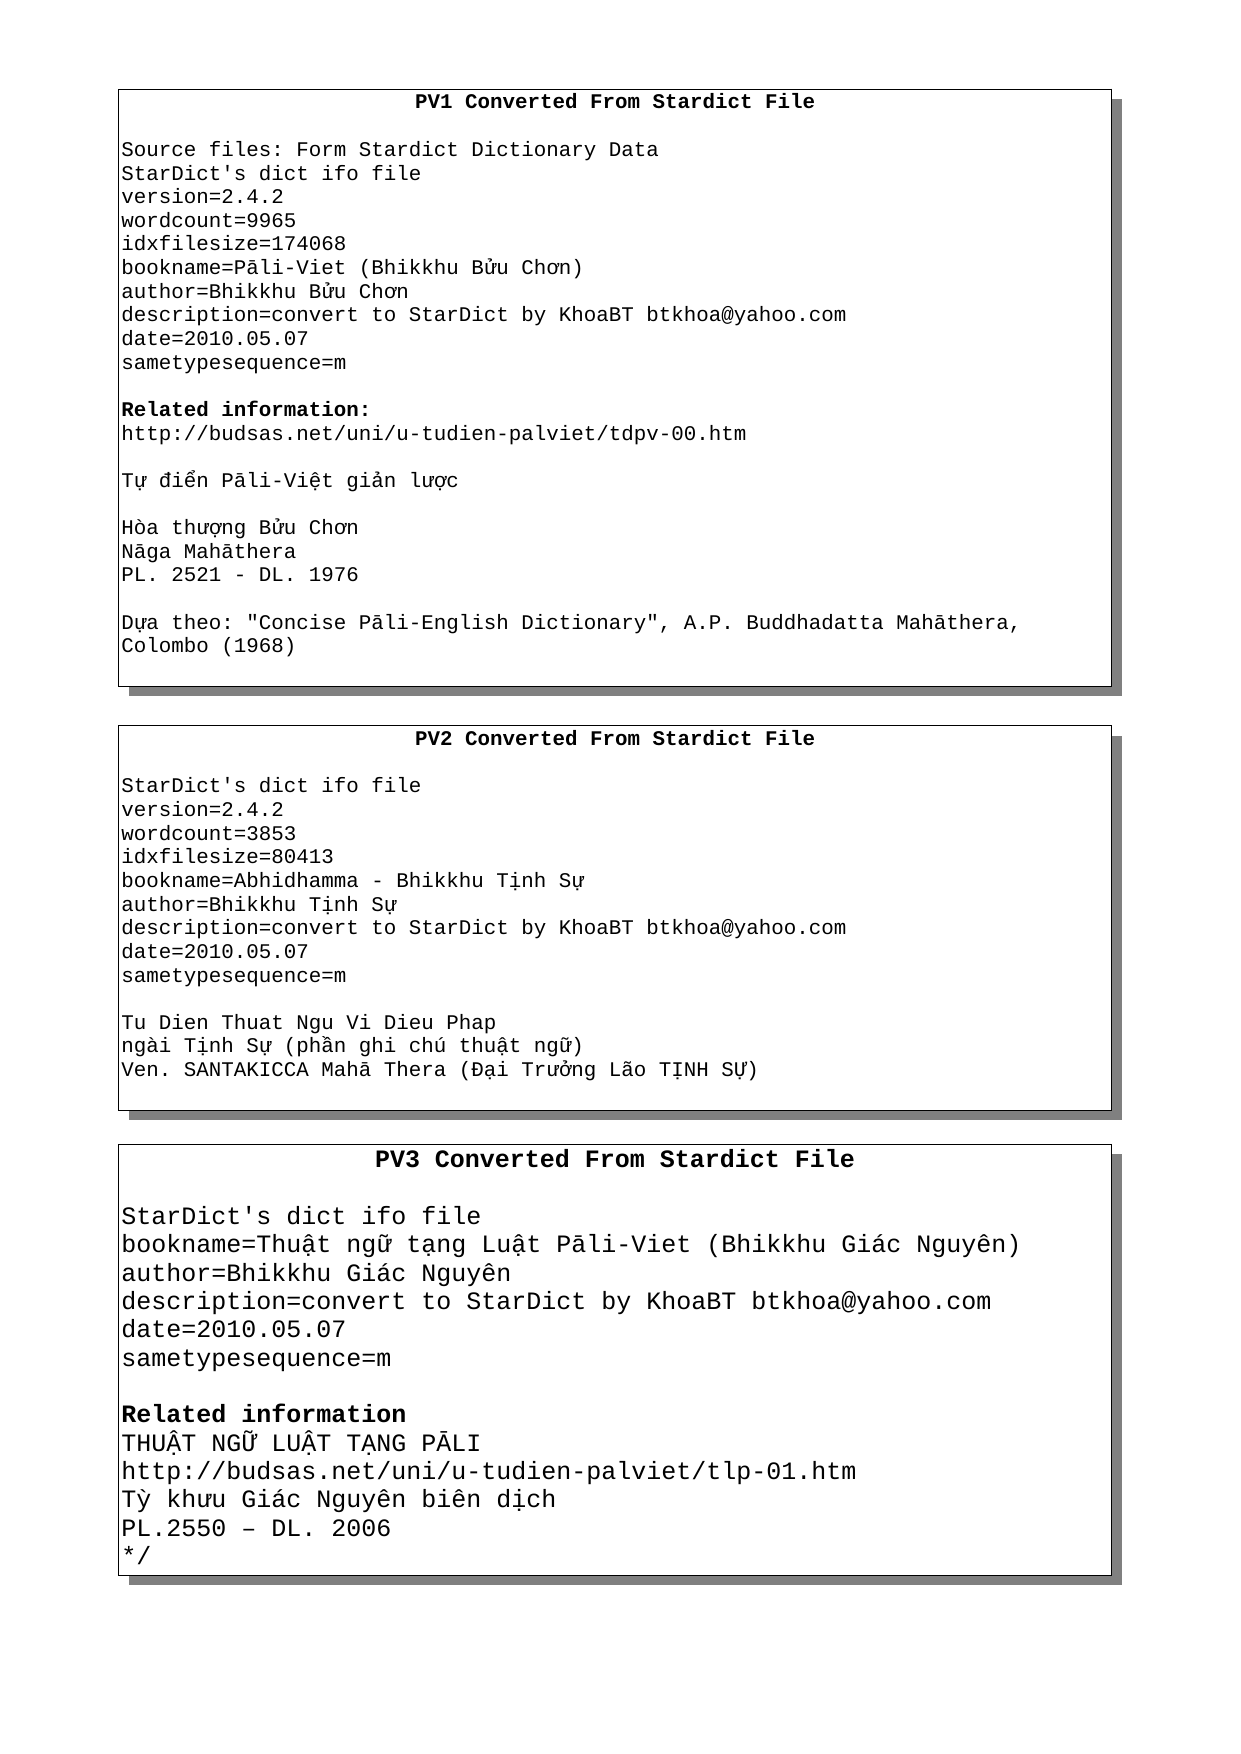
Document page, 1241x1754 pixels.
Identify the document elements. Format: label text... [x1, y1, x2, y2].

text idxfilesize=80413 [119, 843, 1111, 867]
text Ven. SANTAKICCA Mahā Thera (Ðại Trưởng Lão TỊNH SỰ) [119, 1056, 1111, 1083]
text */ [119, 1540, 1111, 1575]
text PL.2550 – DL. 2006 [119, 1512, 1111, 1540]
text sametypesequence=m [119, 1342, 1111, 1373]
text StarDict's dict ifo file [119, 772, 1111, 796]
text author=Bhikkhu Bửu Chơn [119, 278, 1111, 301]
text Tự điển Pāli-Việt giản lược [119, 467, 1111, 493]
text Related information [119, 1399, 1111, 1427]
text bookname=Abhidhamma - Bhikkhu Tịnh Sự [119, 867, 1111, 891]
text THUẬT NGỮ LUẬT TẠNG PĀLI [119, 1427, 1111, 1455]
text author=Bhikkhu Tịnh Sự [119, 891, 1111, 914]
text bookname=Thuật ngữ tạng Luật Pāli-Viet (Bhikkhu Giác Nguyên) [119, 1229, 1111, 1257]
text PL. 2521 - DL. 1976 [119, 561, 1111, 588]
text sametypesequence=m [119, 349, 1111, 375]
text StarDict's dict ifo file [119, 159, 1111, 183]
text Related information: [119, 396, 1111, 419]
text date=2010.05.07 [119, 325, 1111, 349]
text Nāga Mahāthera [119, 538, 1111, 561]
text description=convert to StarDict by KhoaBT btkhoa@yahoo.com [119, 914, 1111, 938]
text idxfilesize=174068 [119, 230, 1111, 254]
text Dựa theo: "Concise Pāli-English Dictionary", A.P. Buddhadatta Mahāthera, Colombo (1968) [119, 609, 1111, 659]
text http://budsas.net/uni/u-tudien-palviet/tlp-01.htm [119, 1455, 1111, 1484]
text StarDict's dict ifo file [119, 1200, 1111, 1229]
text date=2010.05.07 [119, 938, 1111, 962]
text author=Bhikkhu Giác Nguyên [119, 1257, 1111, 1285]
text version=2.4.2 [119, 796, 1111, 820]
text Hòa thượng Bửu Chơn [119, 514, 1111, 538]
text version=2.4.2 [119, 183, 1111, 207]
text Tu Dien Thuat Ngu Vi Dieu Phap [119, 1009, 1111, 1032]
text bookname=Pāli-Viet (Bhikkhu Bửu Chơn) [119, 254, 1111, 278]
text description=convert to StarDict by KhoaBT btkhoa@yahoo.com [119, 301, 1111, 325]
text sametypesequence=m [119, 962, 1111, 988]
text PV1 Converted From Stardict File [119, 90, 1111, 115]
text description=convert to StarDict by KhoaBT btkhoa@yahoo.com [119, 1285, 1111, 1314]
text http://budsas.net/uni/u-tudien-palviet/tdpv-00.htm [119, 419, 1111, 446]
text ngài Tịnh Sự (phần ghi chú thuật ngữ) [119, 1032, 1111, 1056]
text wordcount=3853 [119, 820, 1111, 843]
text PV2 Converted From Stardict File [119, 726, 1111, 752]
text Source files: Form Stardict Dictionary Data [119, 136, 1111, 159]
text date=2010.05.07 [119, 1314, 1111, 1342]
text PV3 Converted From Stardict File [119, 1145, 1111, 1175]
text wordcount=9965 [119, 207, 1111, 230]
text Tỳ khưu Giác Nguyên biên dịch [119, 1484, 1111, 1512]
